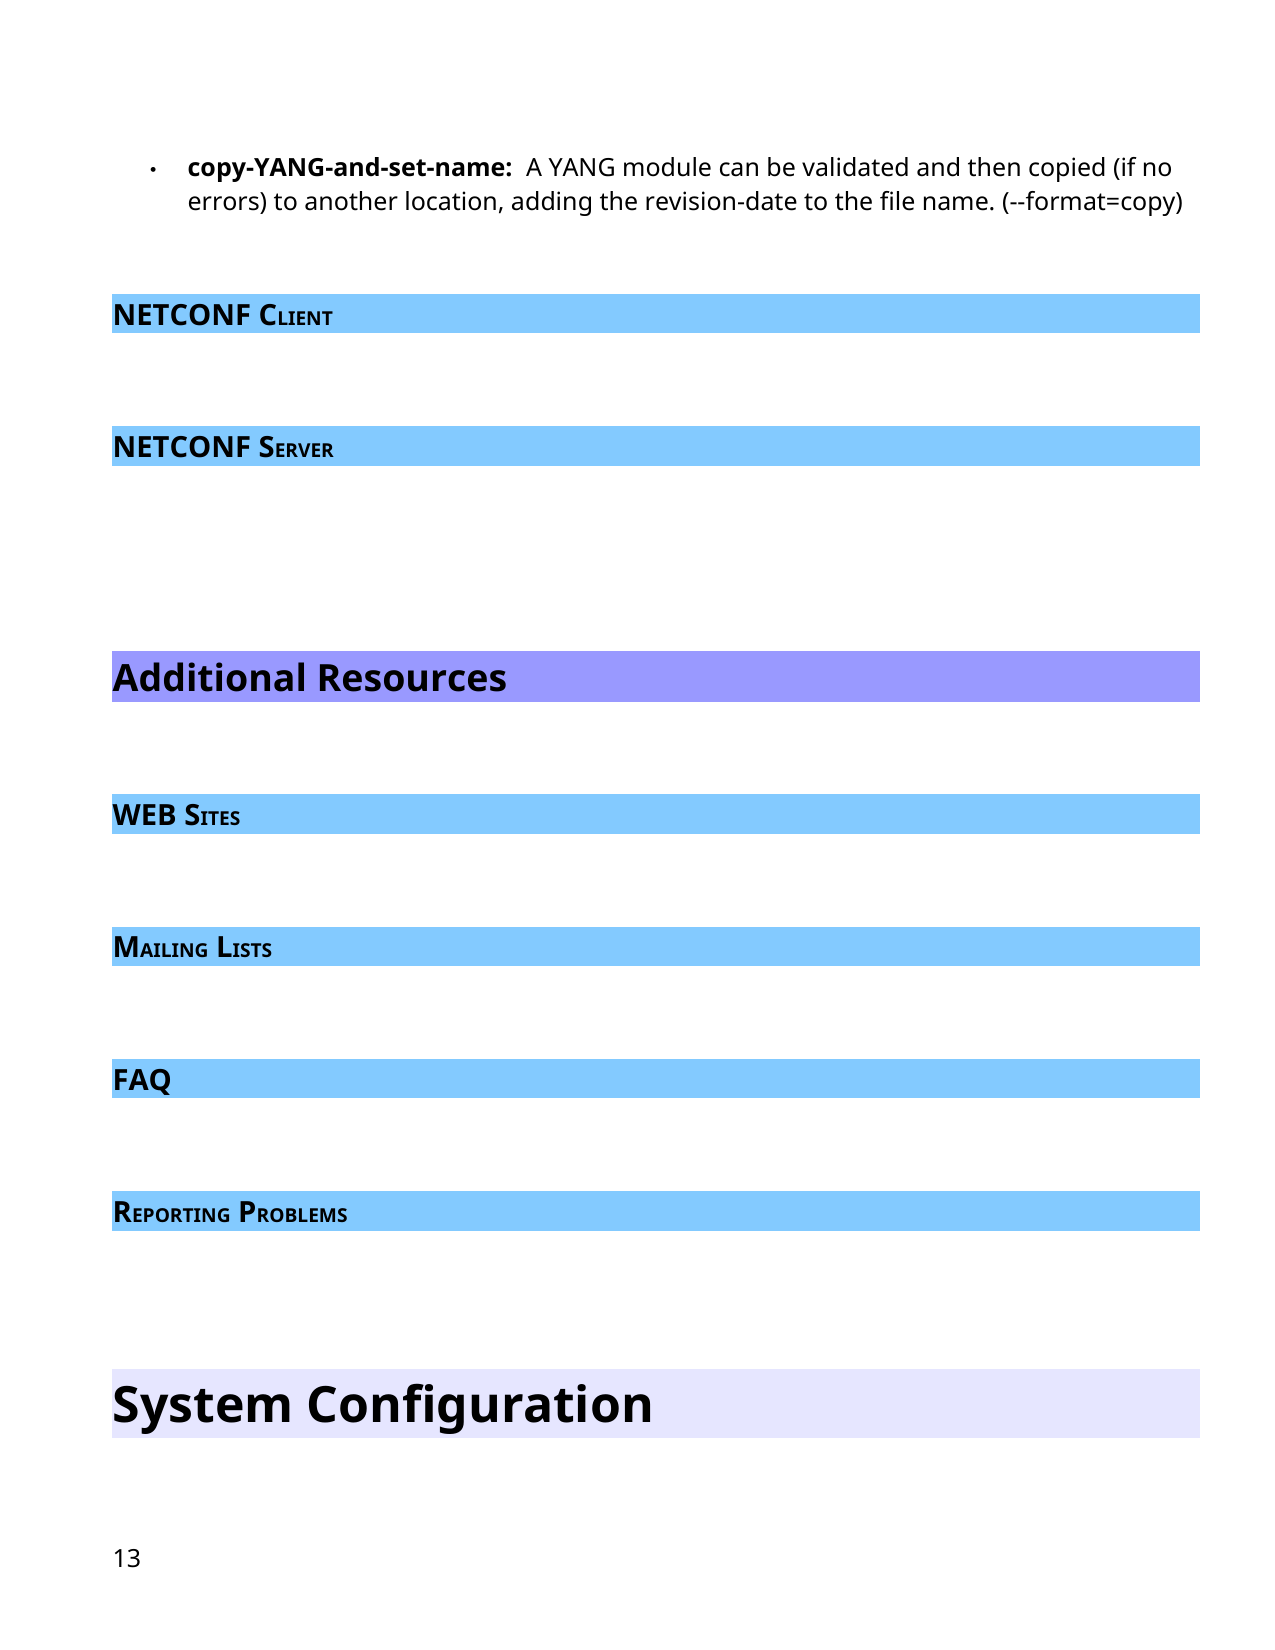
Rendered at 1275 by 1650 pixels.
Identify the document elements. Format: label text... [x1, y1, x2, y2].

list copy-YANG-and-set-name: A YANG module can be validated and then copied (if no errors) to another location, adding the revision-date to the file name. (--format=copy) [150, 150, 1200, 218]
subtitle Mailing Lists [112, 927, 1200, 966]
subtitle WEB Sites [112, 794, 1200, 834]
subtitle Reporting Problems [112, 1191, 1200, 1231]
subtitle Additional Resources [112, 651, 1200, 702]
subtitle NETCONF Server [112, 426, 1200, 466]
subtitle FAQ [112, 1059, 1200, 1098]
subtitle System Configuration [112, 1369, 1200, 1438]
subtitle NETCONF Client [112, 294, 1200, 333]
